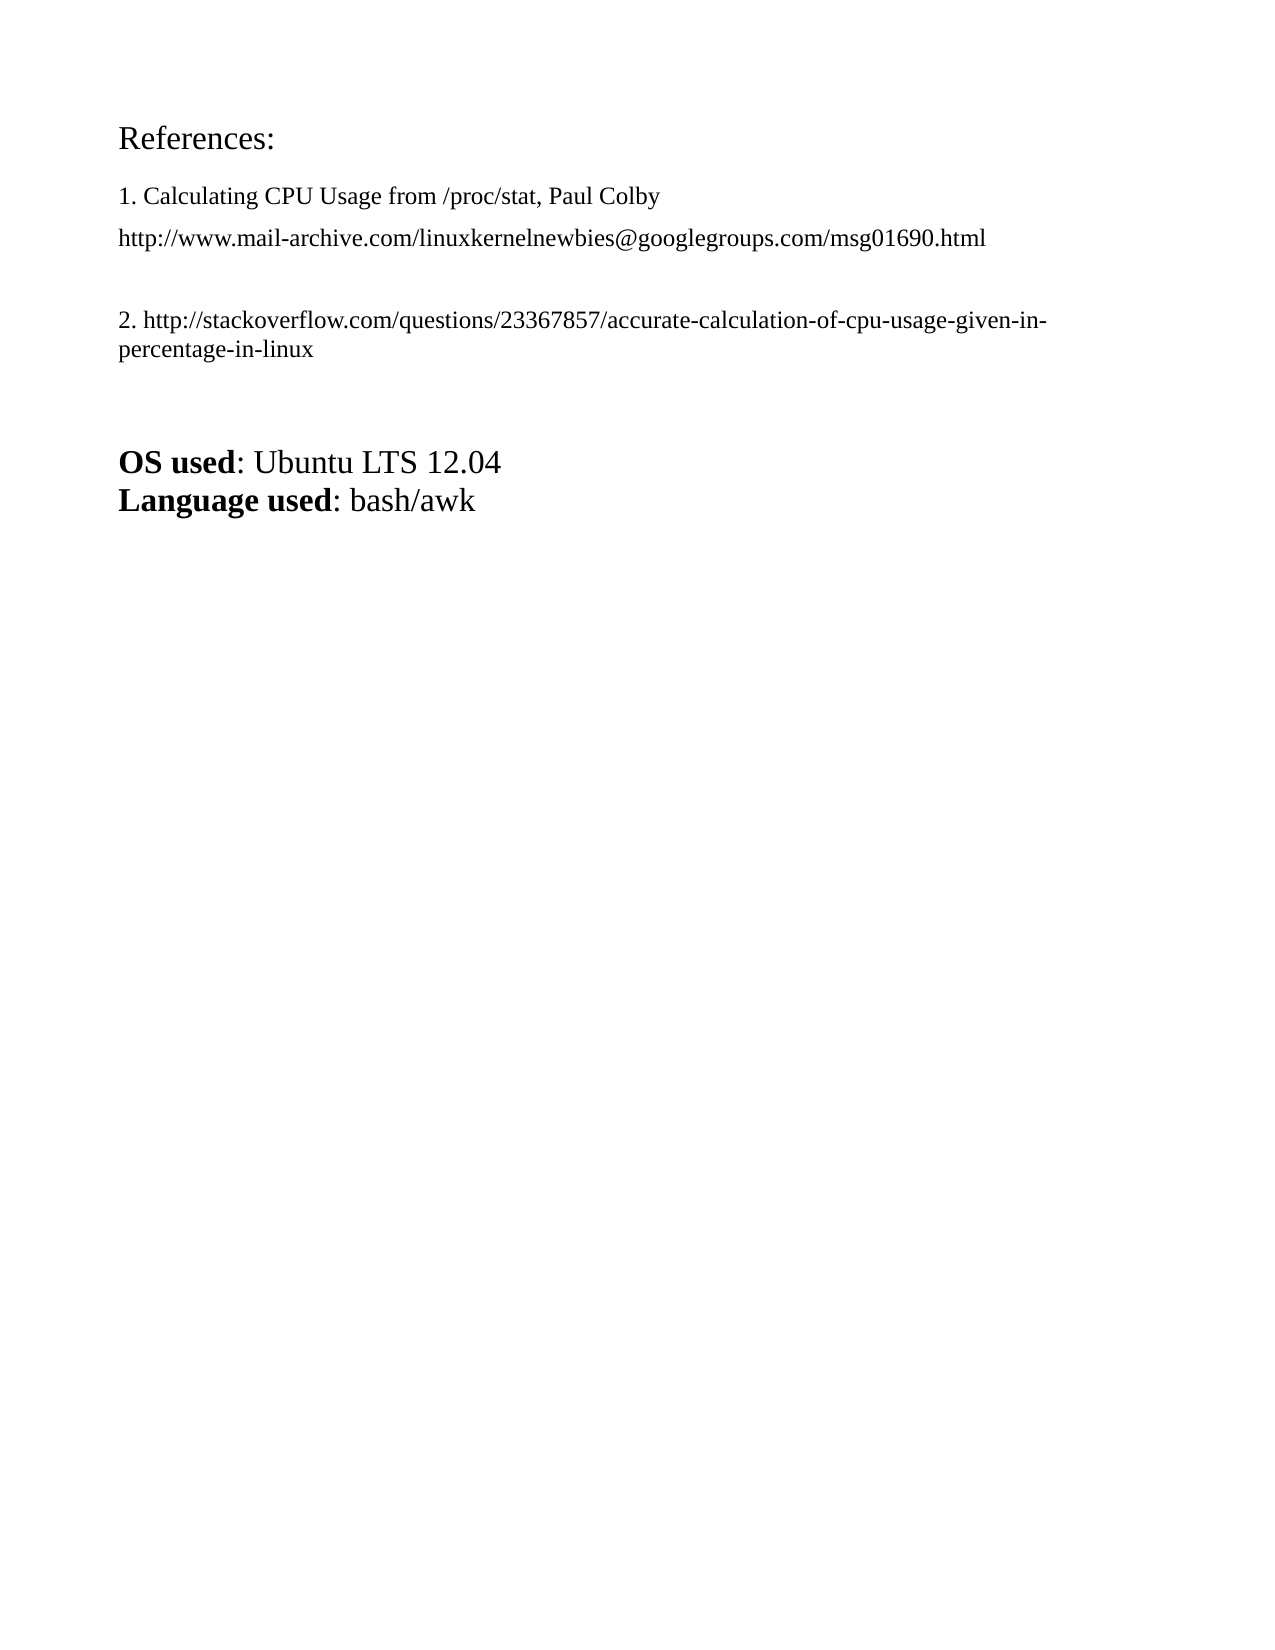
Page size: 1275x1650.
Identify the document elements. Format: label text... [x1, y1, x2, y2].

text OS used: Ubuntu LTS 12.04 [118, 442, 1157, 481]
text http://www.mail-archive.com/linuxkernelnewbies@googlegroups.com/msg01690.html [118, 223, 1157, 251]
text References: [118, 118, 1157, 156]
subtitle 1. Calculating CPU Usage from /proc/stat, Paul Colby [118, 181, 1157, 210]
text Language used: bash/awk [118, 481, 1157, 519]
text 2. http://stackoverflow.com/questions/23367857/accurate-calculation-of-cpu-usage-given-in-percentage-in-linux [118, 305, 1157, 363]
